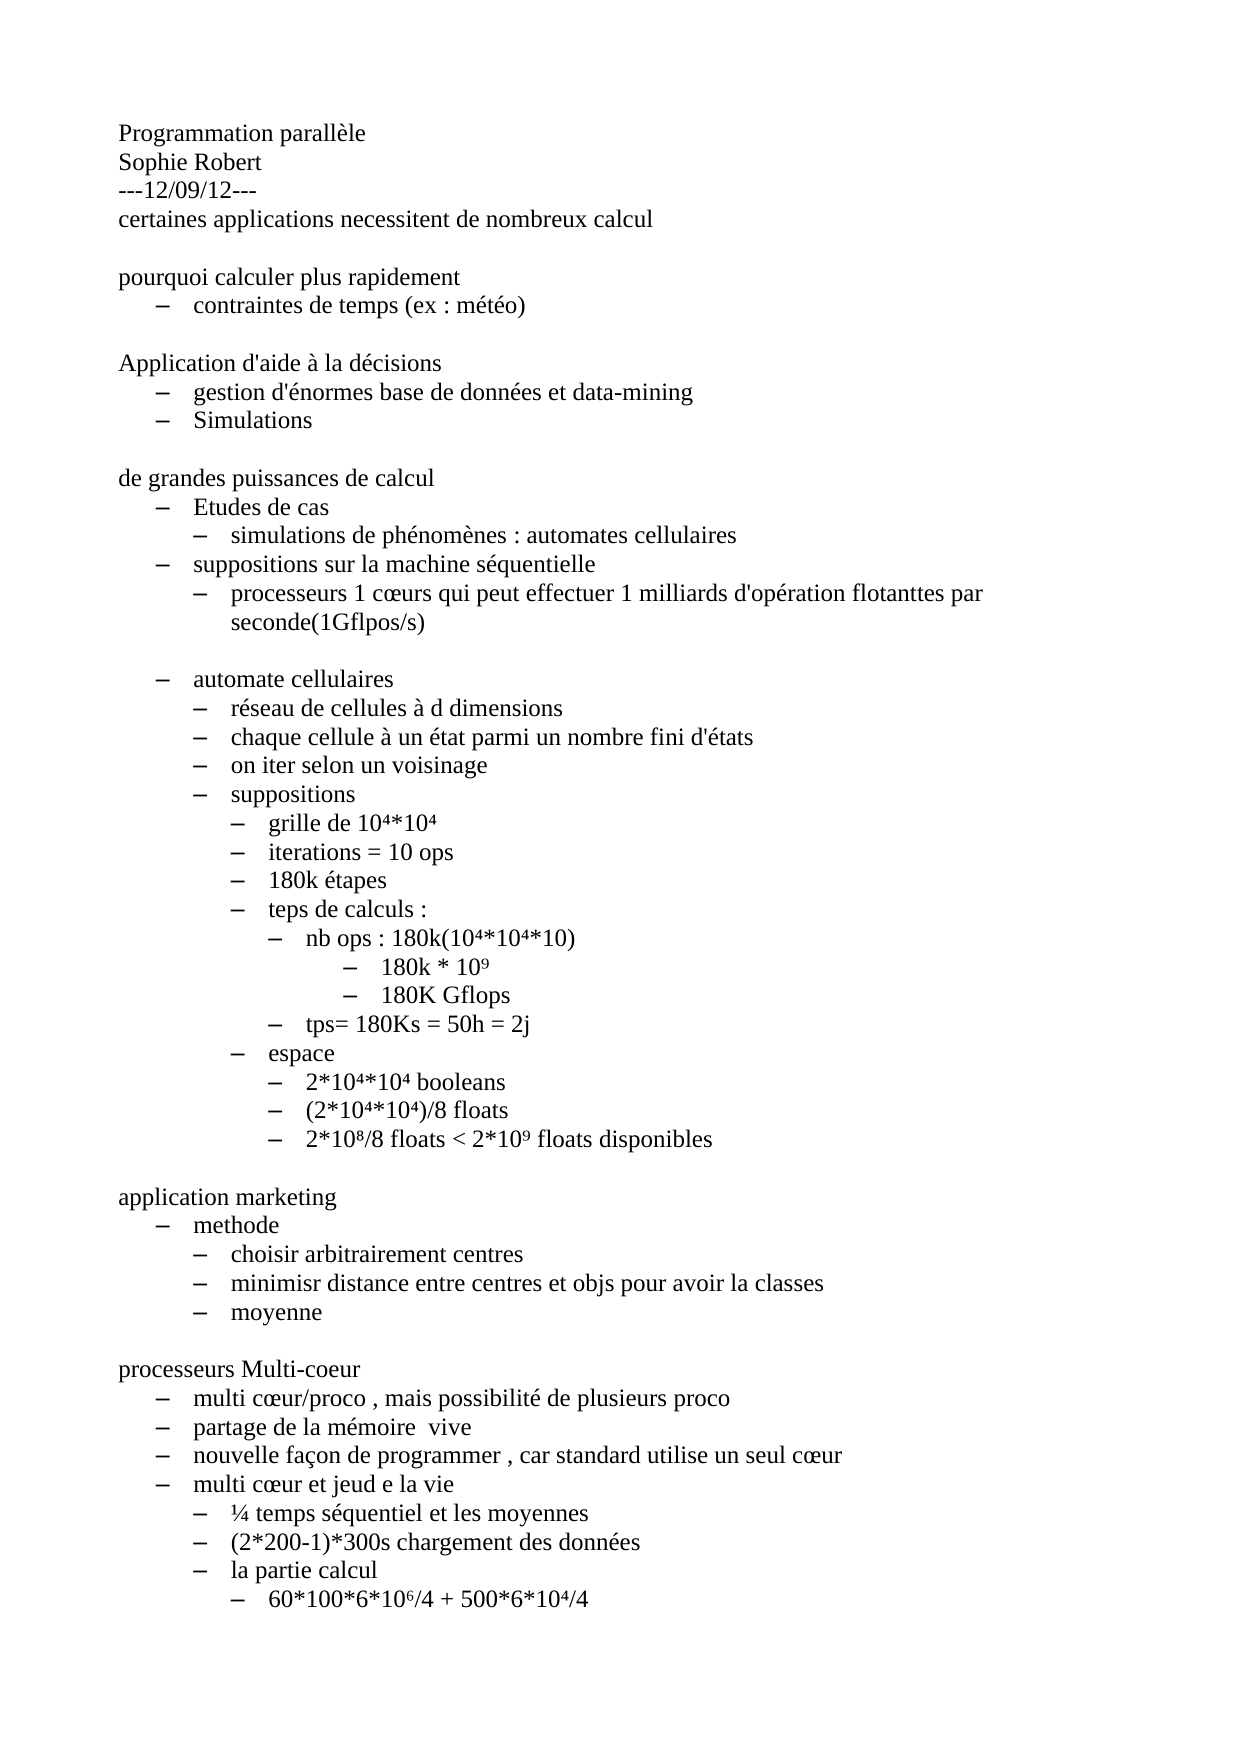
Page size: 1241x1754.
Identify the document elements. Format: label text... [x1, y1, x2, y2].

text processeurs Multi-coeur [118, 1354, 1122, 1383]
list automate cellulaires [156, 664, 1122, 693]
list 2*10⁴*10⁴ booleans [268, 1067, 1122, 1096]
list processeurs 1 cœurs qui peut effectuer 1 milliards d'opération flotanttes par seconde(1Gflpos/s) [193, 578, 1122, 636]
list Etudes de cas [156, 492, 1122, 521]
text certaines applications necessitent de nombreux calcul [118, 204, 1122, 233]
list 180k étapes [231, 866, 1122, 894]
list ¼ temps séquentiel et les moyennes [193, 1498, 1122, 1527]
list iterations = 10 ops [231, 837, 1122, 866]
list suppositions [193, 779, 1122, 808]
text pourquoi calculer plus rapidement [118, 262, 1122, 291]
list contraintes de temps (ex : météo) [156, 291, 1122, 319]
list simulations de phénomènes : automates cellulaires [193, 521, 1122, 549]
list minimisr distance entre centres et objs pour avoir la classes [193, 1268, 1122, 1297]
text de grandes puissances de calcul [118, 463, 1122, 492]
text Application d'aide à la décisions [118, 348, 1122, 377]
list Simulations [156, 406, 1122, 434]
list la partie calcul [193, 1556, 1122, 1584]
list suppositions sur la machine séquentielle [156, 549, 1122, 578]
text ---12/09/12--- [118, 176, 1122, 204]
list gestion d'énormes base de données et data-mining [156, 377, 1122, 406]
list 60*100*6*10⁶/4 + 500*6*10⁴/4 [231, 1584, 1122, 1613]
text application marketing [118, 1182, 1122, 1211]
list 180K Gflops [343, 981, 1122, 1009]
text Sophie Robert [118, 147, 1122, 176]
list methode [156, 1211, 1122, 1239]
list grille de 10⁴*10⁴ [231, 808, 1122, 837]
list moyenne [193, 1297, 1122, 1326]
list teps de calculs : [231, 894, 1122, 923]
list 2*10⁸/8 floats < 2*10⁹ floats disponibles [268, 1124, 1122, 1153]
list espace [231, 1038, 1122, 1067]
list (2*200-1)*300s chargement des données [193, 1527, 1122, 1556]
list choisir arbitrairement centres [193, 1239, 1122, 1268]
list partage de la mémoire vive [156, 1412, 1122, 1441]
list nouvelle façon de programmer , car standard utilise un seul cœur [156, 1441, 1122, 1469]
list nb ops : 180k(10⁴*10⁴*10) [268, 923, 1122, 952]
list 180k * 10⁹ [343, 952, 1122, 981]
list réseau de cellules à d dimensions [193, 693, 1122, 722]
list multi cœur et jeud e la vie [156, 1469, 1122, 1498]
list tps= 180Ks = 50h = 2j [268, 1009, 1122, 1038]
list chaque cellule à un état parmi un nombre fini d'états [193, 722, 1122, 751]
list multi cœur/proco , mais possibilité de plusieurs proco [156, 1383, 1122, 1412]
list (2*10⁴*10⁴)/8 floats [268, 1096, 1122, 1124]
list on iter selon un voisinage [193, 751, 1122, 779]
text Programmation parallèle [118, 118, 1122, 147]
